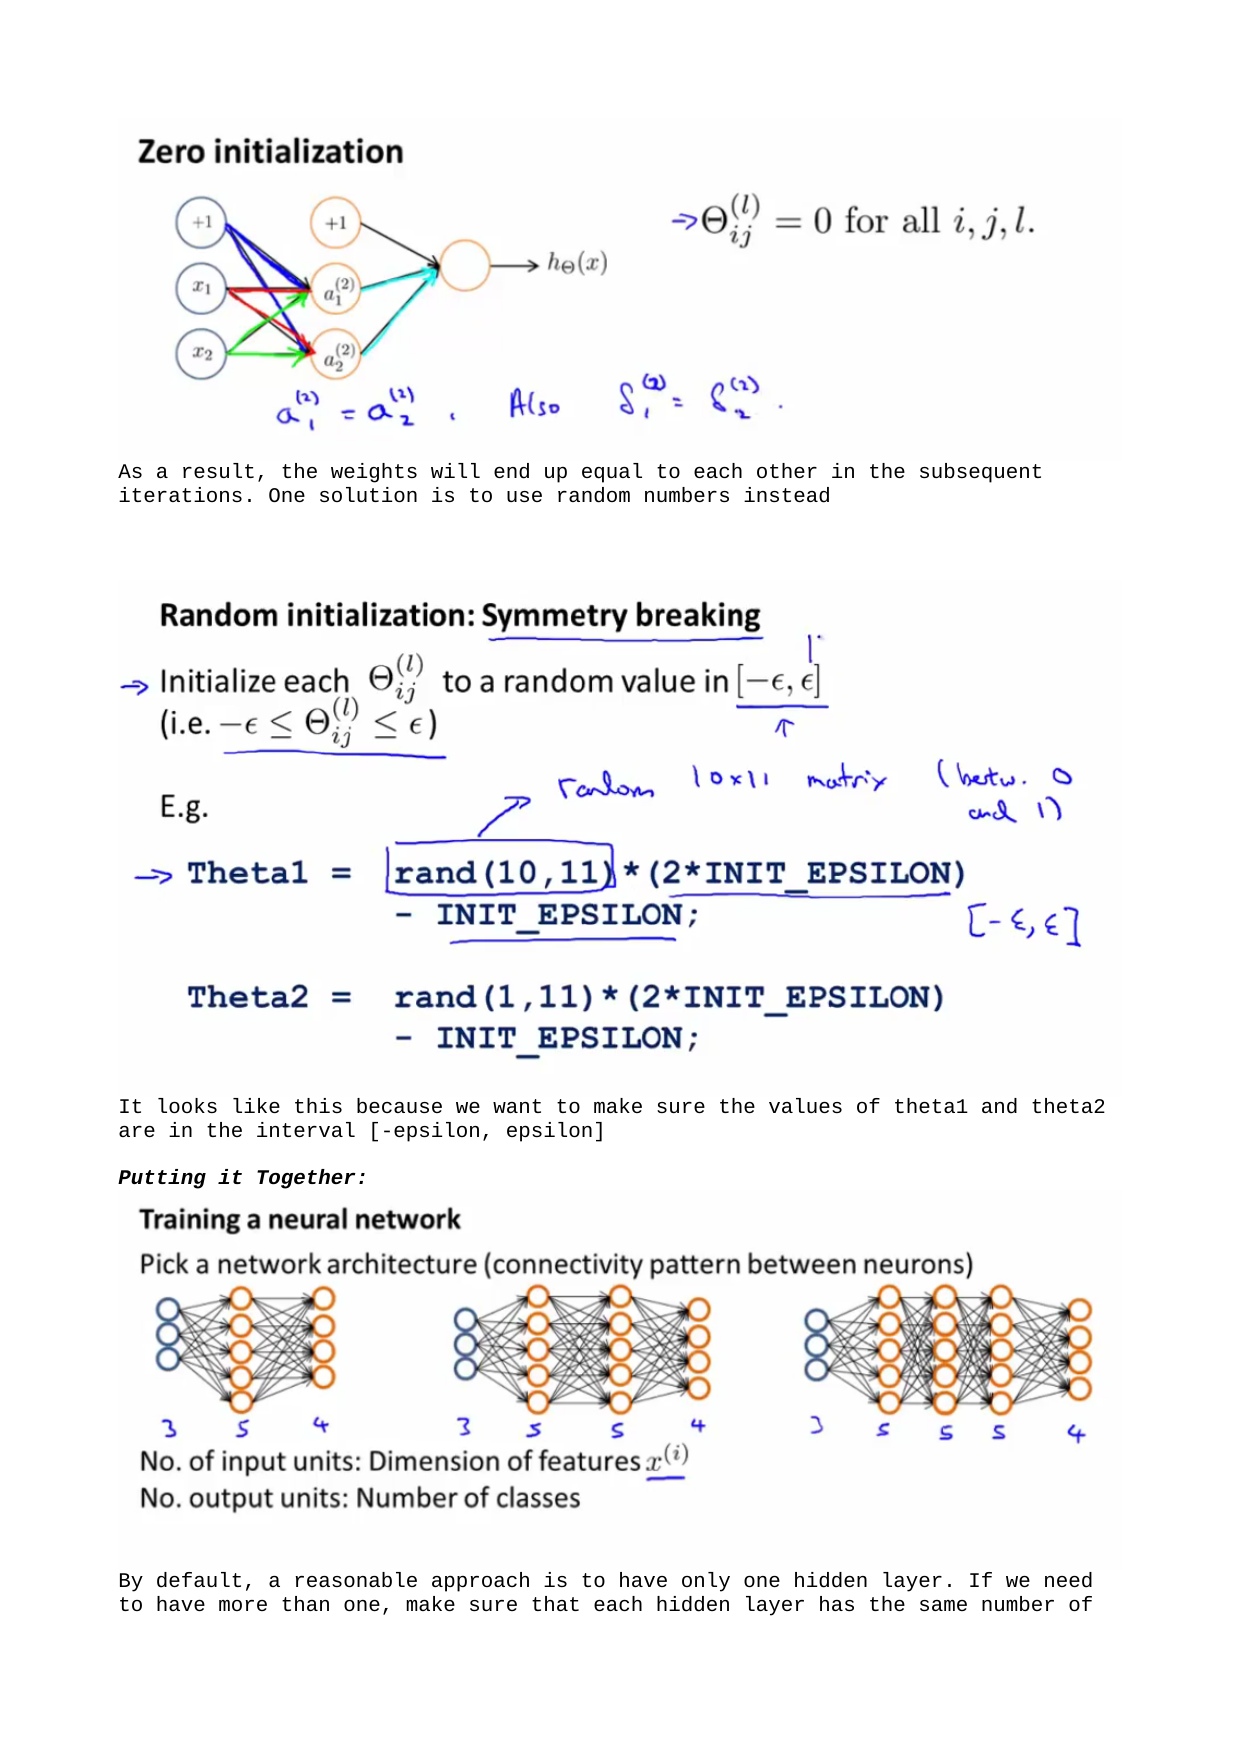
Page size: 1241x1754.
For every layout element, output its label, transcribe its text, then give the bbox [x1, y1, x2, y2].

text Putting it Together: [118, 1167, 1122, 1190]
text As a result, the weights will end up equal to each other in the subsequent iterations. One solution is to use random numbers instead [118, 461, 1122, 508]
picture [118, 580, 1123, 1097]
text It looks like this because we want to make sure the values of theta1 and theta2 are in the interval [-epsilon, epsilon] [118, 1097, 1122, 1143]
picture [118, 118, 1123, 461]
picture [118, 1190, 1123, 1570]
text By default, a reasonable approach is to have only one hidden layer. If we need to have more than one, make sure that each hidden layer has the same number of [118, 1570, 1122, 1617]
